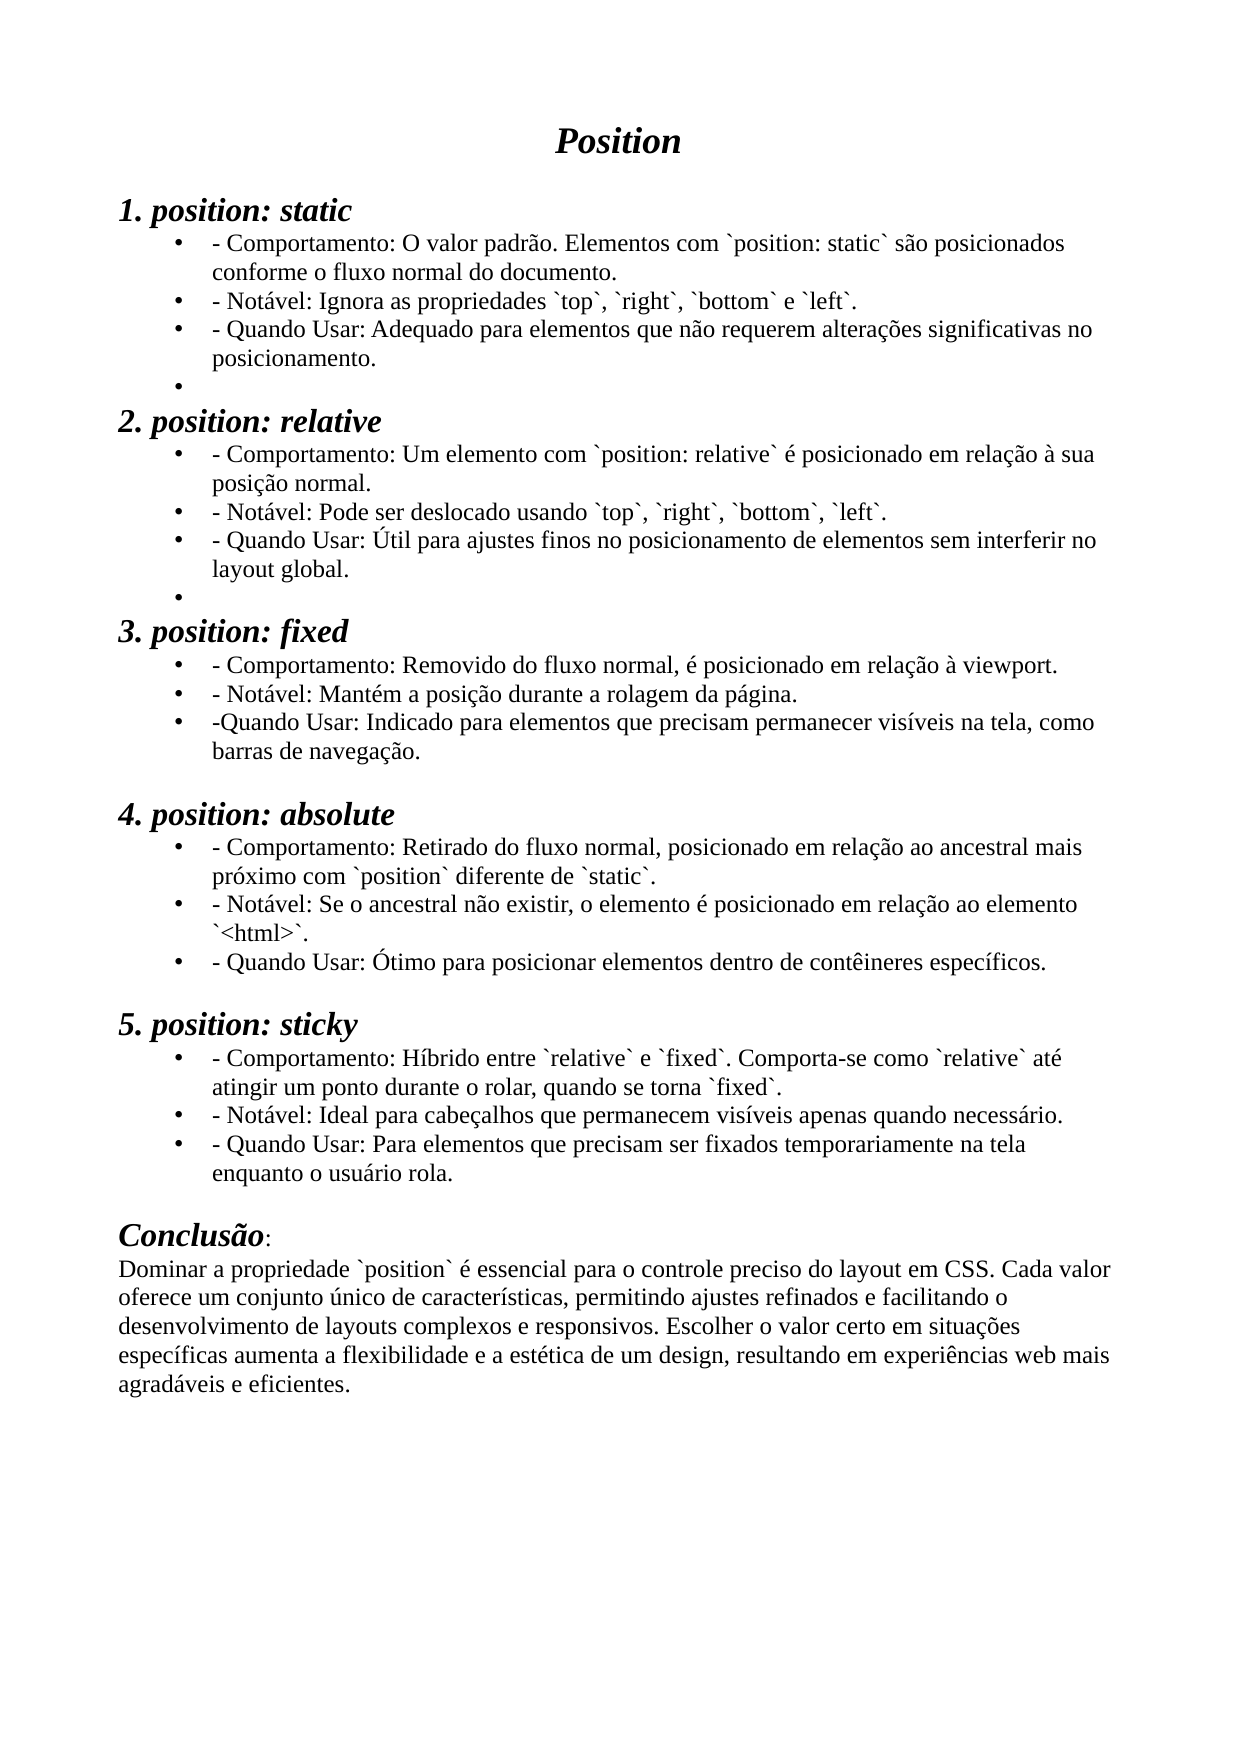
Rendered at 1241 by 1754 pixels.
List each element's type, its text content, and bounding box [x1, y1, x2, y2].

list - Notável: Ignora as propriedades `top`, `right`, `bottom` e `left`. [174, 286, 1122, 314]
text Dominar a propriedade `position` é essencial para o controle preciso do layout em CSS. Cada valor oferece um conjunto único de características, permitindo ajustes refinados e facilitando o desenvolvimento de layouts complexos e responsivos. Escolher o valor certo em situações específicas aumenta a flexibilidade e a estética de um design, resultando em experiências web mais agradáveis e eficientes. [118, 1254, 1122, 1397]
text 1. position: static [118, 190, 1122, 228]
list - Comportamento: Um elemento com `position: relative` é posicionado em relação à sua posição normal. [174, 439, 1122, 497]
text Position [118, 118, 1122, 161]
text Conclusão: [118, 1215, 1122, 1254]
list - Quando Usar: Adequado para elementos que não requerem alterações significativas no posicionamento. [174, 314, 1122, 372]
list - Notável: Se o ancestral não existir, o elemento é posicionado em relação ao elemento `<html>`. [174, 889, 1122, 947]
list - Quando Usar: Para elementos que precisam ser fixados temporariamente na tela enquanto o usuário rola. [174, 1129, 1122, 1187]
list - Notável: Mantém a posição durante a rolagem da página. [174, 679, 1122, 707]
text 5. position: sticky [118, 1004, 1122, 1043]
list - Notável: Pode ser deslocado usando `top`, `right`, `bottom`, `left`. [174, 497, 1122, 525]
list - Comportamento: O valor padrão. Elementos com `position: static` são posicionados conforme o fluxo normal do documento. [174, 228, 1122, 286]
text 2. position: relative [118, 401, 1122, 439]
list - Comportamento: Híbrido entre `relative` e `fixed`. Comporta-se como `relative` até atingir um ponto durante o rolar, quando se torna `fixed`. [174, 1043, 1122, 1100]
list -Quando Usar: Indicado para elementos que precisam permanecer visíveis na tela, como barras de navegação. [174, 707, 1122, 765]
text 4. position: absolute [118, 794, 1122, 832]
list - Comportamento: Removido do fluxo normal, é posicionado em relação à viewport. [174, 650, 1122, 679]
list - Quando Usar: Ótimo para posicionar elementos dentro de contêineres específicos. [174, 947, 1122, 976]
list - Comportamento: Retirado do fluxo normal, posicionado em relação ao ancestral mais próximo com `position` diferente de `static`. [174, 832, 1122, 889]
text 3. position: fixed [118, 612, 1122, 650]
list - Quando Usar: Útil para ajustes finos no posicionamento de elementos sem interferir no layout global. [174, 525, 1122, 583]
list - Notável: Ideal para cabeçalhos que permanecem visíveis apenas quando necessário. [174, 1100, 1122, 1129]
